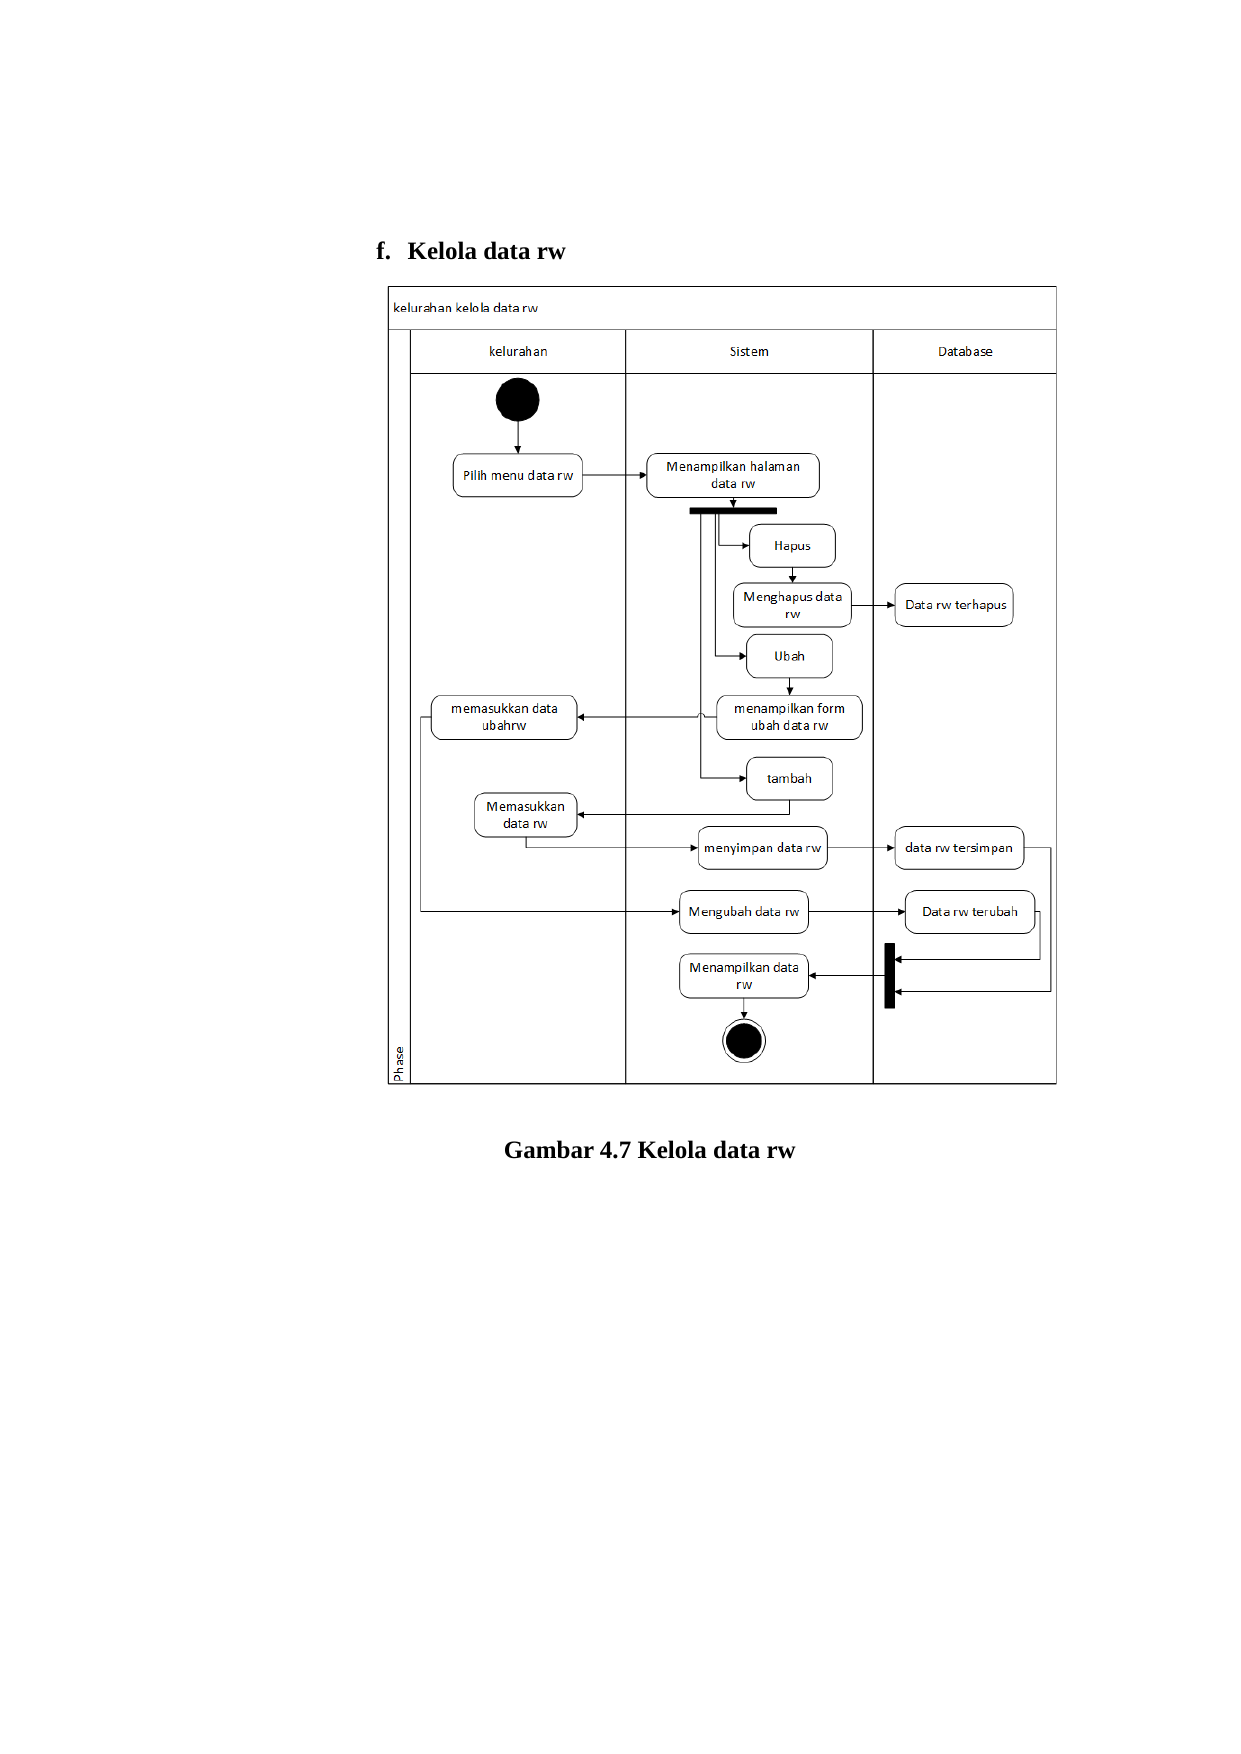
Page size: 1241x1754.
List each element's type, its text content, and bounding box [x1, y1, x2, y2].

list Kelola data rw [311, 236, 1063, 265]
table_header [380, 279, 1062, 1123]
picture [385, 285, 1057, 1089]
text Gambar 4.7 Kelola data rw [236, 1136, 1063, 1164]
